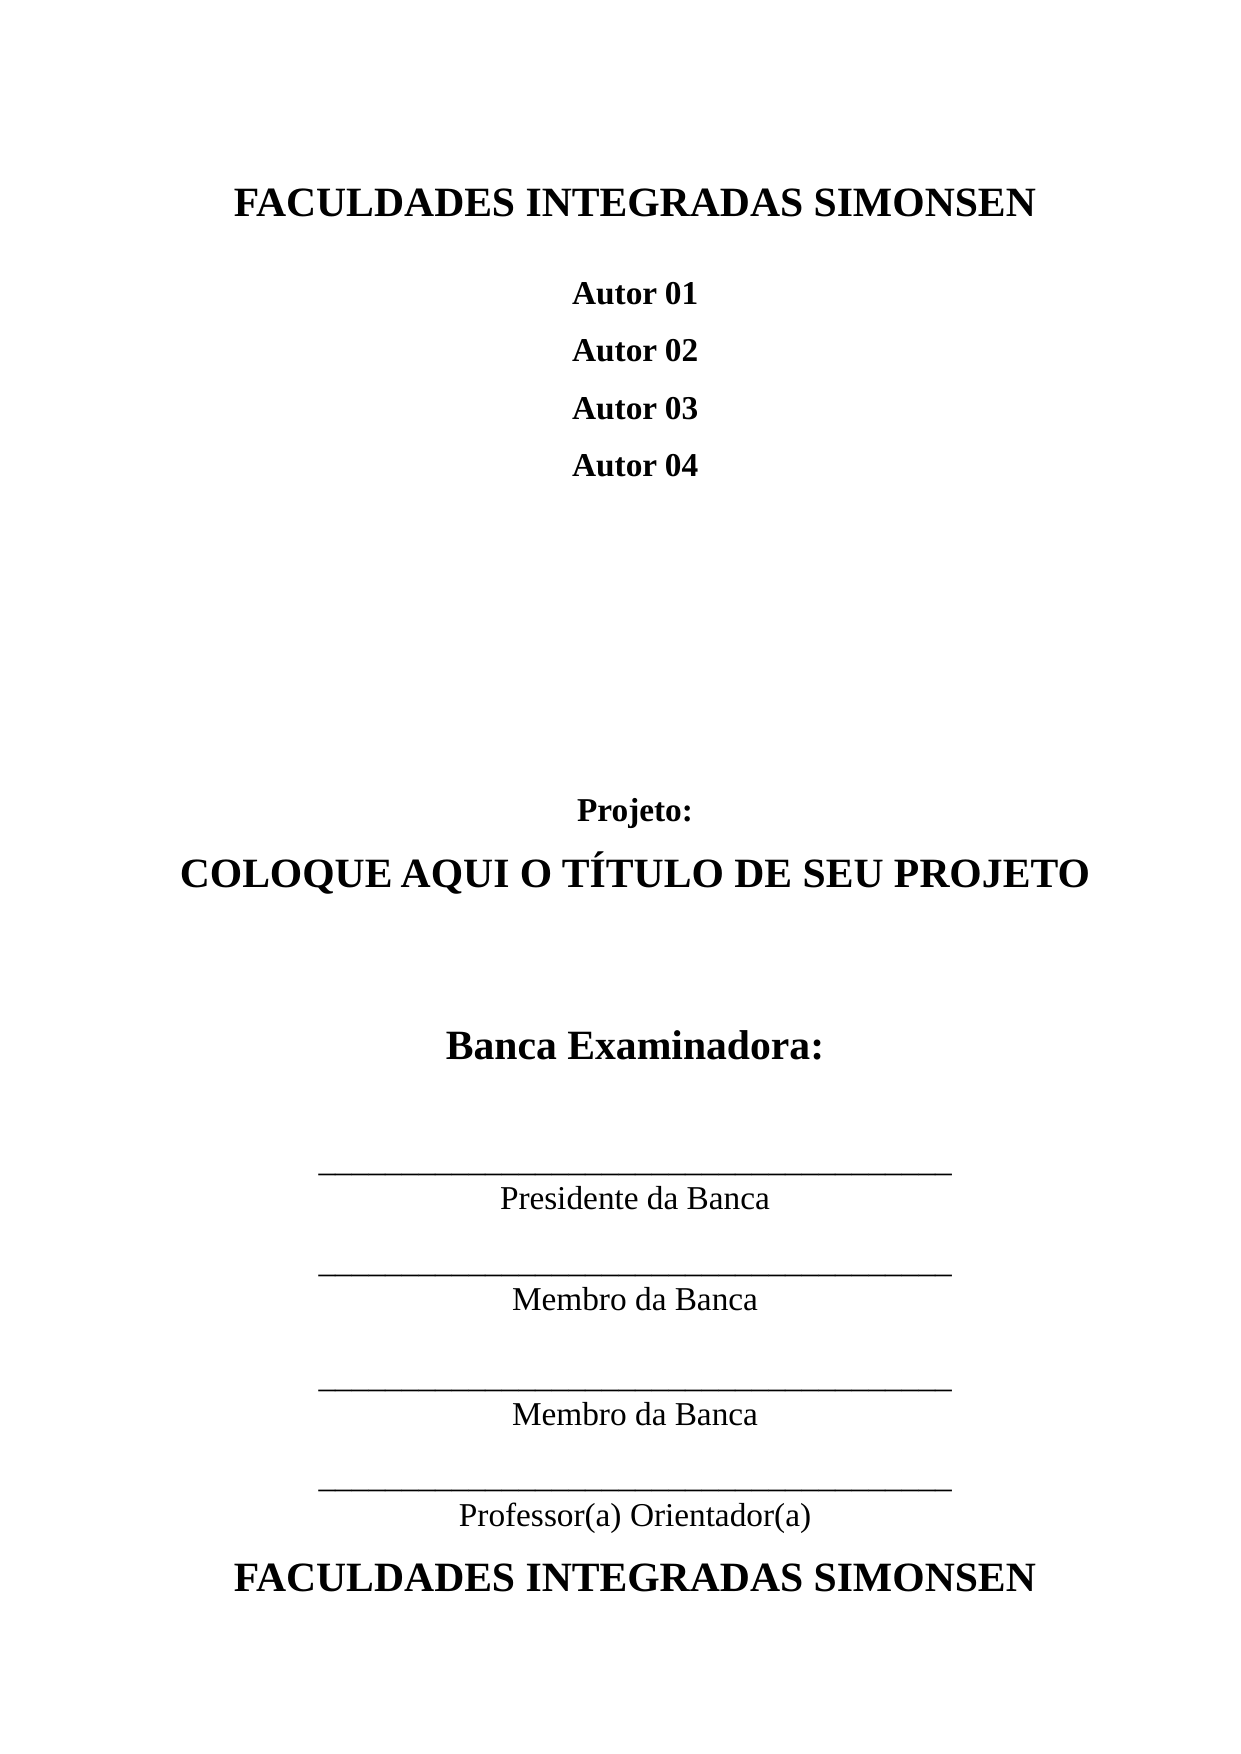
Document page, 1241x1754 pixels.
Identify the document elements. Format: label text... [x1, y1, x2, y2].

text Coloque aqui o título de seu projeto [177, 848, 1092, 896]
text ______________________________________ [177, 1241, 1092, 1279]
text Autor 04 [177, 446, 1092, 484]
text Projeto: [177, 791, 1092, 829]
text Membro da Banca [177, 1279, 1092, 1318]
text Professor(a) Orientador(a) [177, 1495, 1092, 1533]
text Banca Examinadora: [177, 1021, 1092, 1068]
text Presidente da Banca [177, 1179, 1092, 1217]
text ______________________________________ [177, 1140, 1092, 1179]
text ______________________________________ [177, 1457, 1092, 1495]
text Autor 01 [177, 273, 1092, 311]
text FACULDADES INTEGRADAS SIMONSEN [177, 177, 1092, 225]
text FACULDADES INTEGRADAS SIMONSEN [177, 1553, 1092, 1601]
text Autor 03 [177, 388, 1092, 426]
text Autor 02 [177, 331, 1092, 369]
text Membro da Banca [177, 1394, 1092, 1433]
text ______________________________________ [177, 1356, 1092, 1394]
